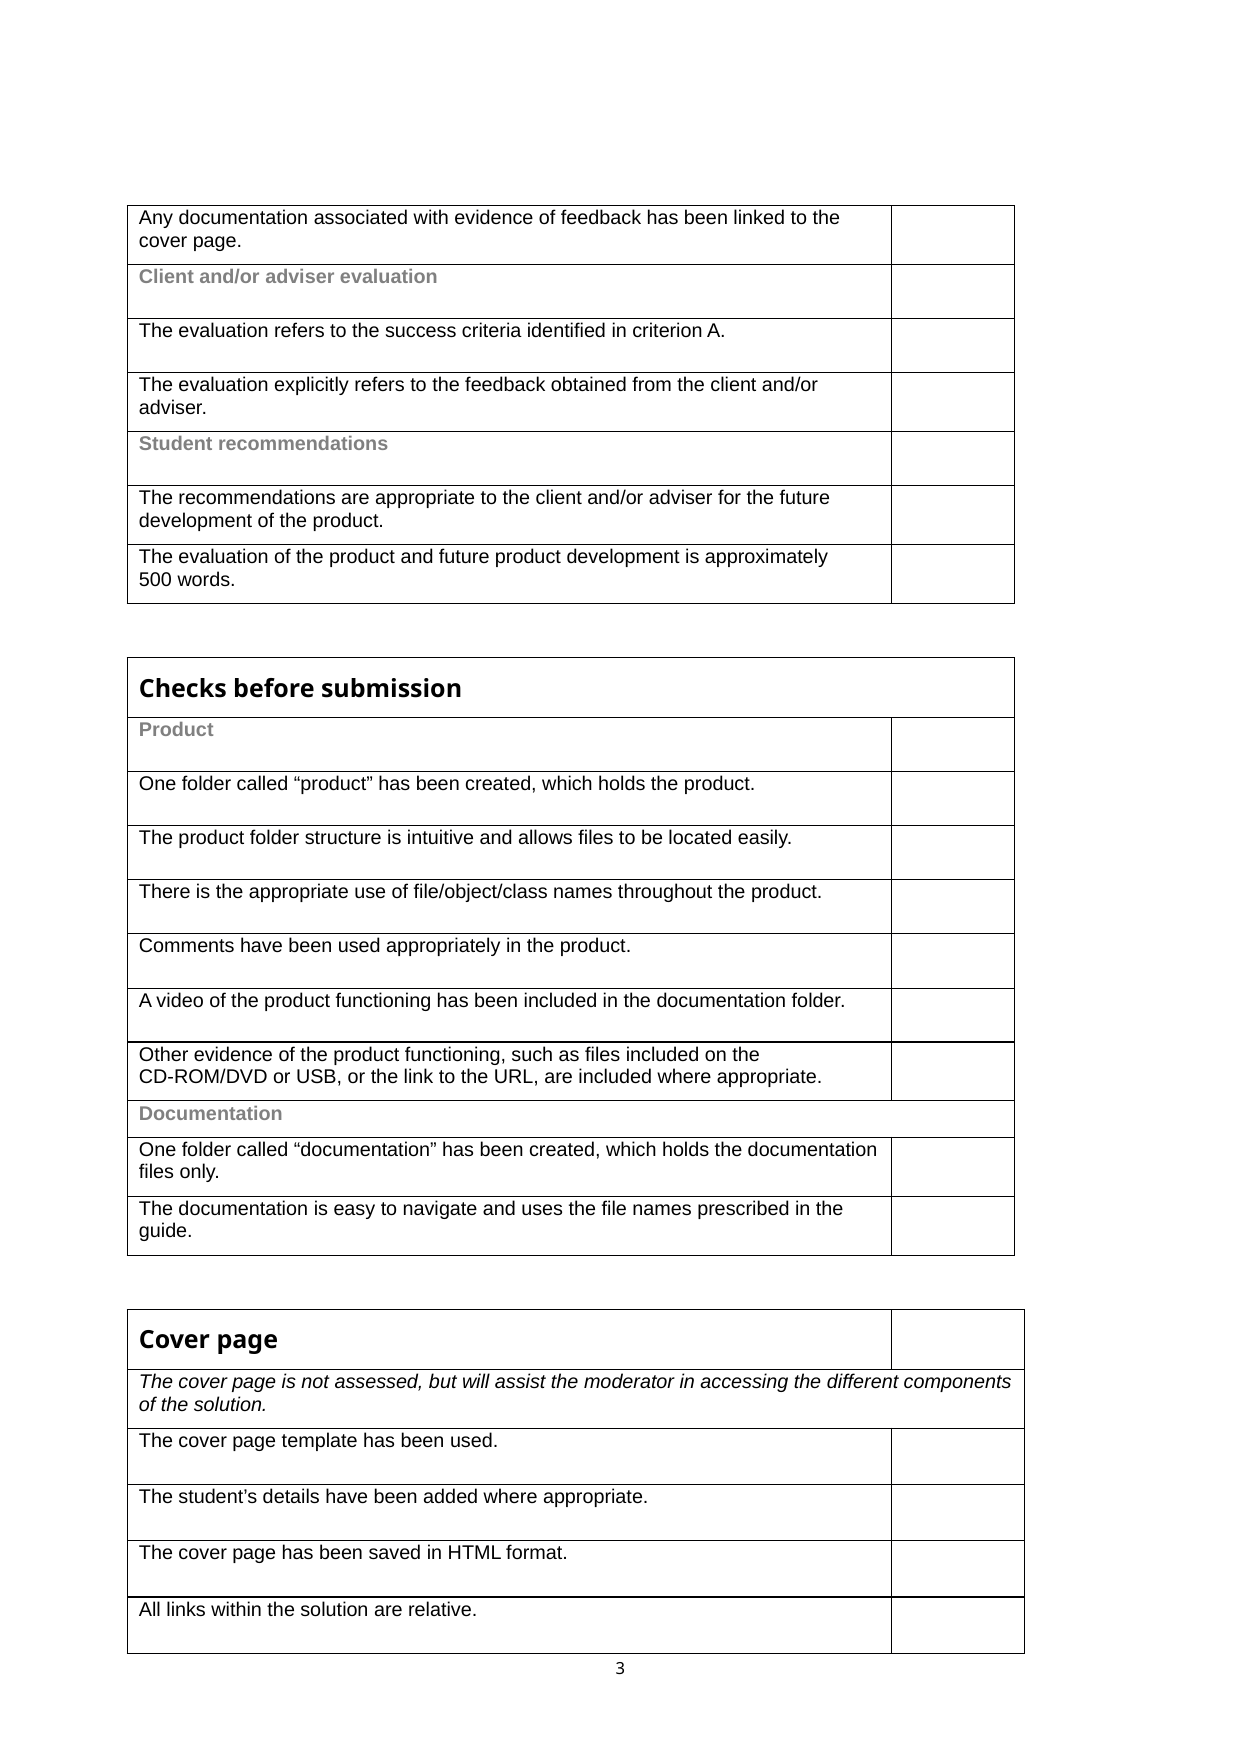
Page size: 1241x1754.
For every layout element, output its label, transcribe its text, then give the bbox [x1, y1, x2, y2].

table_cell Comments have been used appropriately in the product. [128, 934, 891, 987]
table_cell The student’s details have been added where appropriate. [128, 1485, 891, 1540]
table_cell [892, 880, 1014, 933]
table_header Checks before submission [128, 658, 1014, 717]
table_cell [892, 545, 1014, 603]
table_cell All links within the solution are relative. [128, 1598, 891, 1653]
table_cell [892, 1598, 1024, 1653]
table_cell [892, 206, 1014, 264]
table_cell The cover page is not assessed, but will assist the moderator in accessing the different components of the solution. [128, 1370, 1024, 1428]
table_header Cover page [128, 1310, 891, 1369]
table_cell [892, 373, 1014, 431]
table_cell [892, 1138, 1014, 1196]
table_header [892, 1310, 1024, 1369]
table_cell [892, 1541, 1024, 1596]
table_cell Student recommendations [128, 432, 891, 485]
table_cell Other evidence of the product functioning, such as files included on the CD-ROM/DVD or USB, or the link to the URL, are included where appropriate. [128, 1043, 891, 1100]
table_cell The evaluation refers to the success criteria identified in criterion A. [128, 319, 891, 372]
table_cell [892, 1429, 1024, 1484]
table_cell Documentation [128, 1101, 1014, 1137]
table_cell Any documentation associated with evidence of feedback has been linked to the cover page. [128, 206, 891, 264]
table_cell The cover page has been saved in HTML format. [128, 1541, 891, 1596]
table_cell One folder called “documentation” has been created, which holds the documentation files only. [128, 1138, 891, 1196]
table_cell [892, 718, 1014, 771]
table_cell [892, 1197, 1014, 1254]
table_cell One folder called “product” has been created, which holds the product. [128, 772, 891, 825]
table_cell A video of the product functioning has been included in the documentation folder. [128, 989, 891, 1041]
table_cell [892, 432, 1014, 485]
table_cell [892, 934, 1014, 987]
table_cell [892, 772, 1014, 825]
table_cell The evaluation of the product and future product development is approximately 500 words. [128, 545, 891, 603]
table_cell [892, 1485, 1024, 1540]
table_cell [892, 319, 1014, 372]
table_cell The documentation is easy to navigate and uses the file names prescribed in the guide. [128, 1197, 891, 1254]
table_cell [892, 265, 1014, 318]
table_cell The cover page template has been used. [128, 1429, 891, 1484]
table_cell Client and/or adviser evaluation [128, 265, 891, 318]
table_cell [892, 1043, 1014, 1100]
table_cell There is the appropriate use of file/object/class names throughout the product. [128, 880, 891, 933]
table_cell Product [128, 718, 891, 771]
table_cell The product folder structure is intuitive and allows files to be located easily. [128, 826, 891, 879]
table_cell [892, 826, 1014, 879]
table_cell [892, 989, 1014, 1041]
table_cell The evaluation explicitly refers to the feedback obtained from the client and/or adviser. [128, 373, 891, 431]
table_cell The recommendations are appropriate to the client and/or adviser for the future development of the product. [128, 486, 891, 544]
table_cell [892, 486, 1014, 544]
